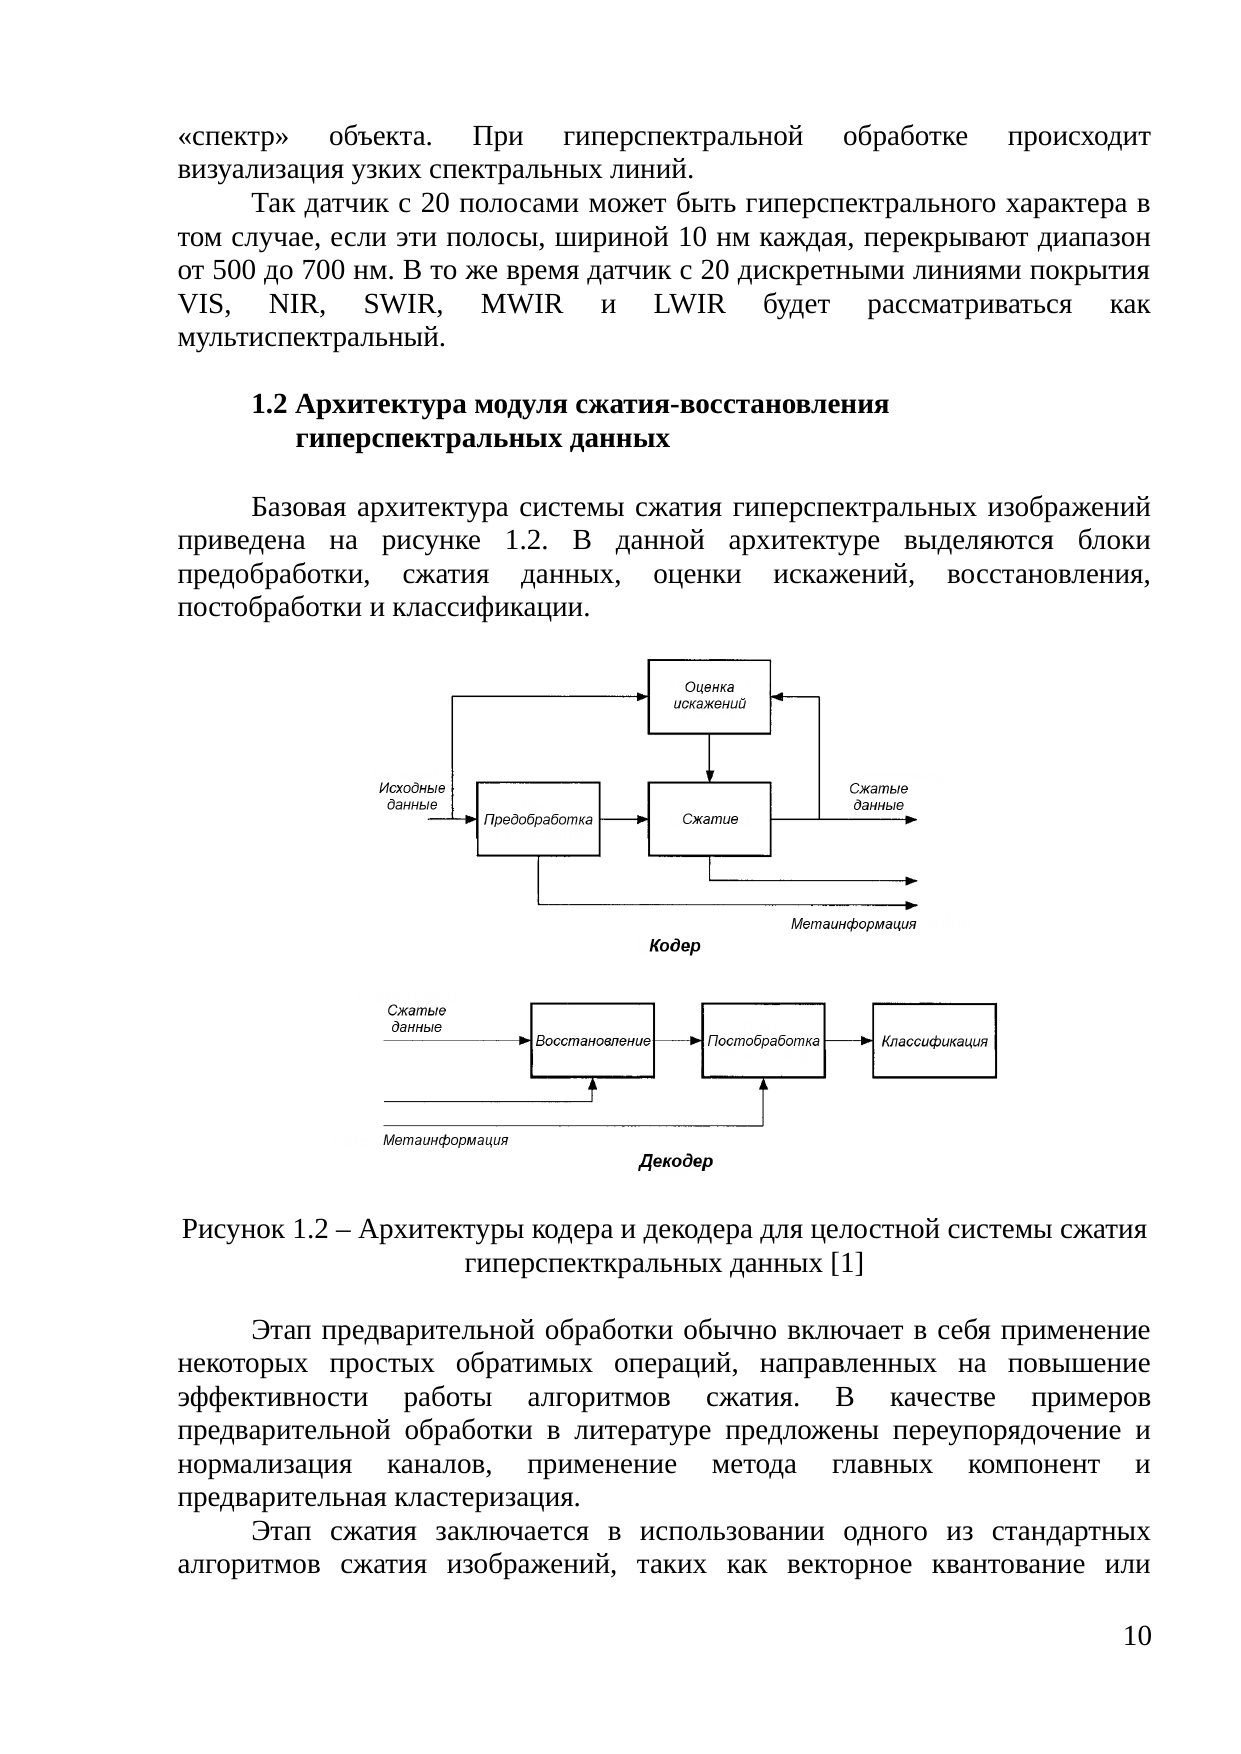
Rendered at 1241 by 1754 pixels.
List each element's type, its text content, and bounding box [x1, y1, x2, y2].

text Базовая архитектура системы сжатия гиперспектральных изображений приведена на рисунке 1.2. В данной архитектуре выделяются блоки предобработки, сжатия данных, оценки искажений, восстановления, постобработки и классификации. [177, 489, 1152, 623]
text Этап сжатия заключается в использовании одного из стандартных алгоритмов сжатия изображений, таких как векторное квантование или [177, 1513, 1152, 1580]
picture [328, 656, 1001, 1178]
text Этап предварительной обработки обычно включает в себя применение некоторых простых обратимых операций, направленных на повышение эффективности работы алгоритмов сжатия. В качестве примеров предварительной обработки в литературе предложены переупорядочение и нормализация каналов, применение метода главных компонент и предварительная кластеризация. [177, 1312, 1152, 1513]
text «спектр» объекта. При гиперспектральной обработке происходит визуализация узких спектральных линий. [177, 118, 1152, 185]
subtitle 1.2 Архитектура модуля сжатия-восстановления гиперспектральных данных [251, 386, 1152, 453]
text Так датчик с 20 полосами может быть гиперспектрального характера в том случае, если эти полосы, шириной 10 нм каждая, перекрывают диапазон от 500 до 700 нм. В то же время датчик с 20 дискретными линиями покрытия VIS, NIR, SWIR, MWIR и LWIR будет рассматриваться как мультиспектральный. [177, 185, 1152, 353]
text Рисунок 1.2 – Архитектуры кодера и декодера для целостной системы сжатия гиперспекткральных данных [1] [177, 1211, 1152, 1278]
